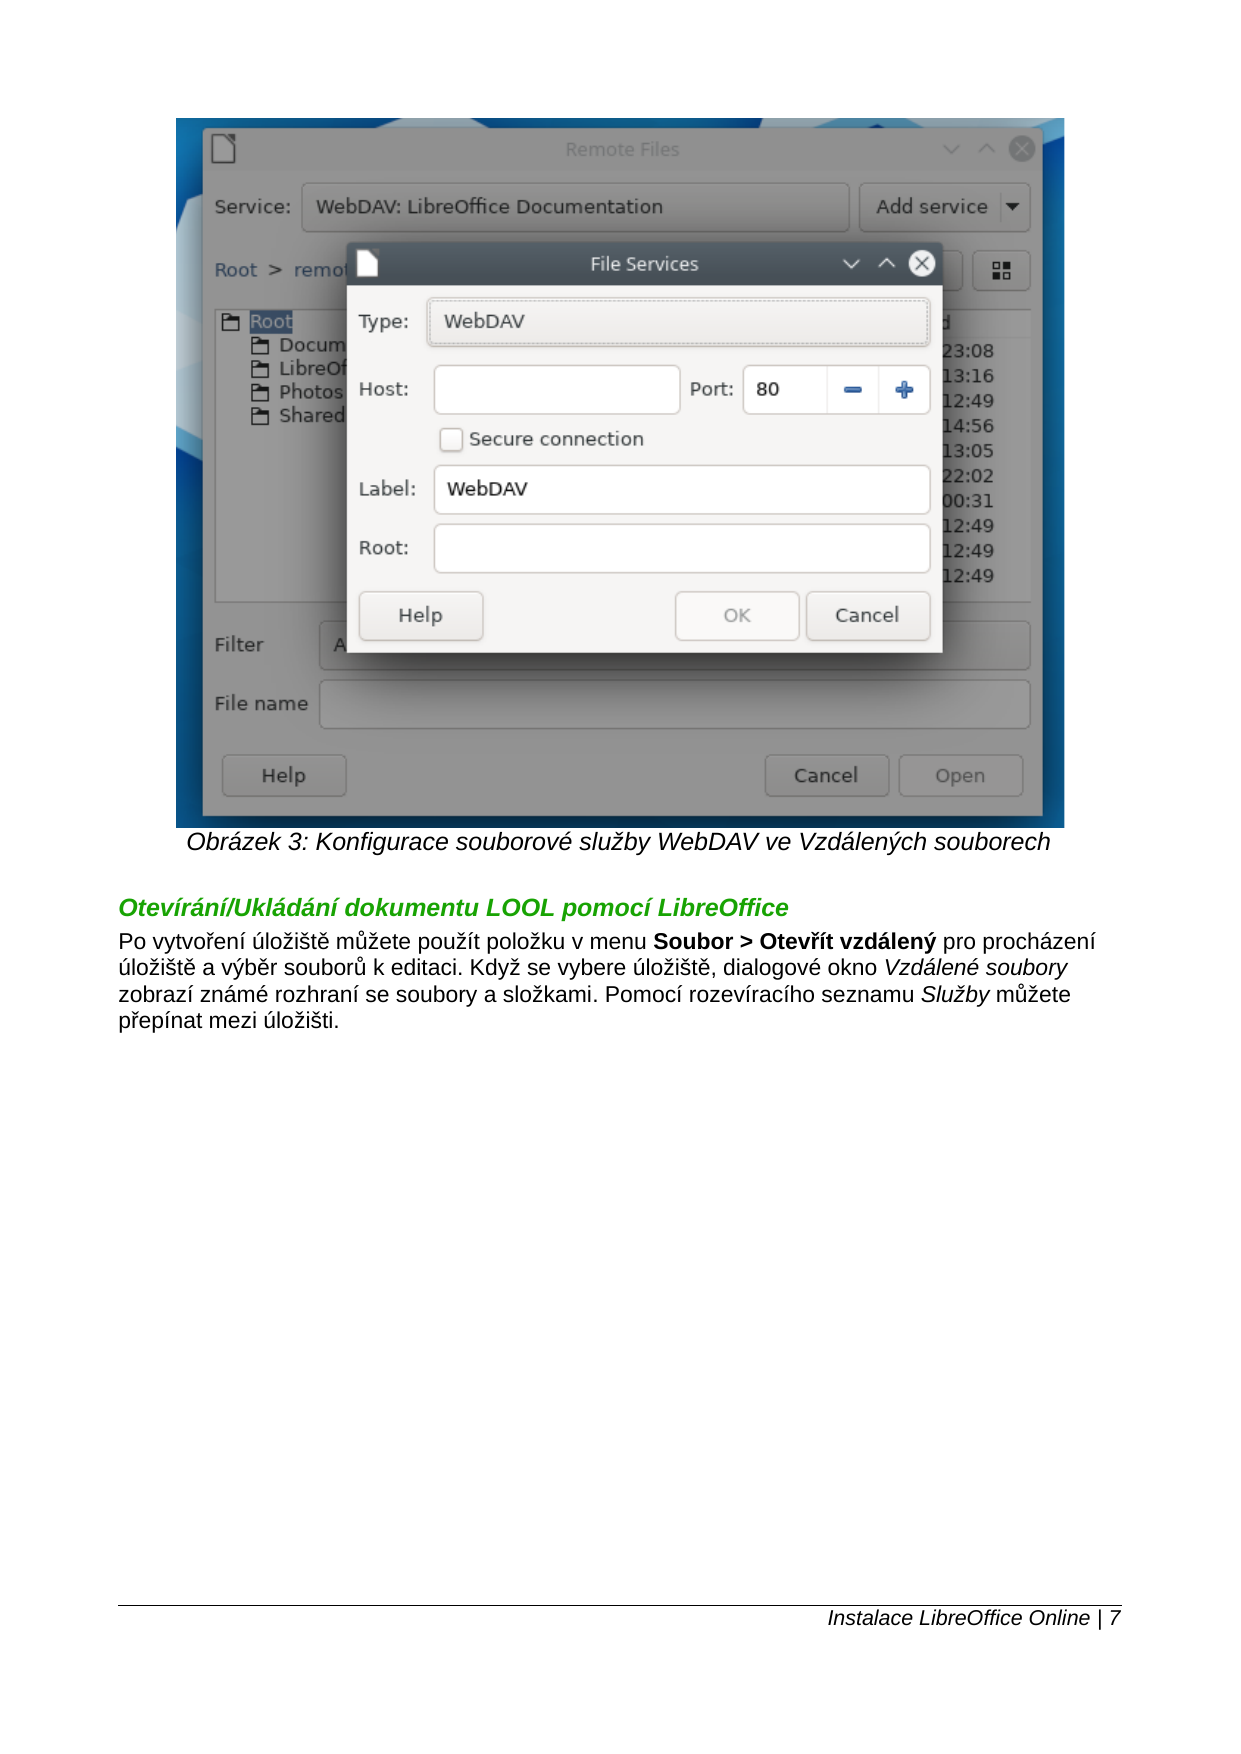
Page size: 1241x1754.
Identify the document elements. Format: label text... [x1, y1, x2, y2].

subtitle Otevírání/Ukládání dokumentu LOOL pomocí LibreOffice [118, 893, 1122, 922]
picture [176, 118, 1065, 828]
text Obrázek 3: Konfigurace souborové služby WebDAV ve Vzdálených souborech [147, 118, 1093, 856]
text Po vytvoření úložiště můžete použít položku v menu Soubor > Otevřít vzdálený pro procházení úložiště a výběr souborů k editaci. Když se vybere úložiště, dialogové okno Vzdálené soubory zobrazí známé rozhraní se soubory a složkami. Pomocí rozevíracího seznamu Služby můžete přepínat mezi úložišti. [118, 928, 1122, 1033]
